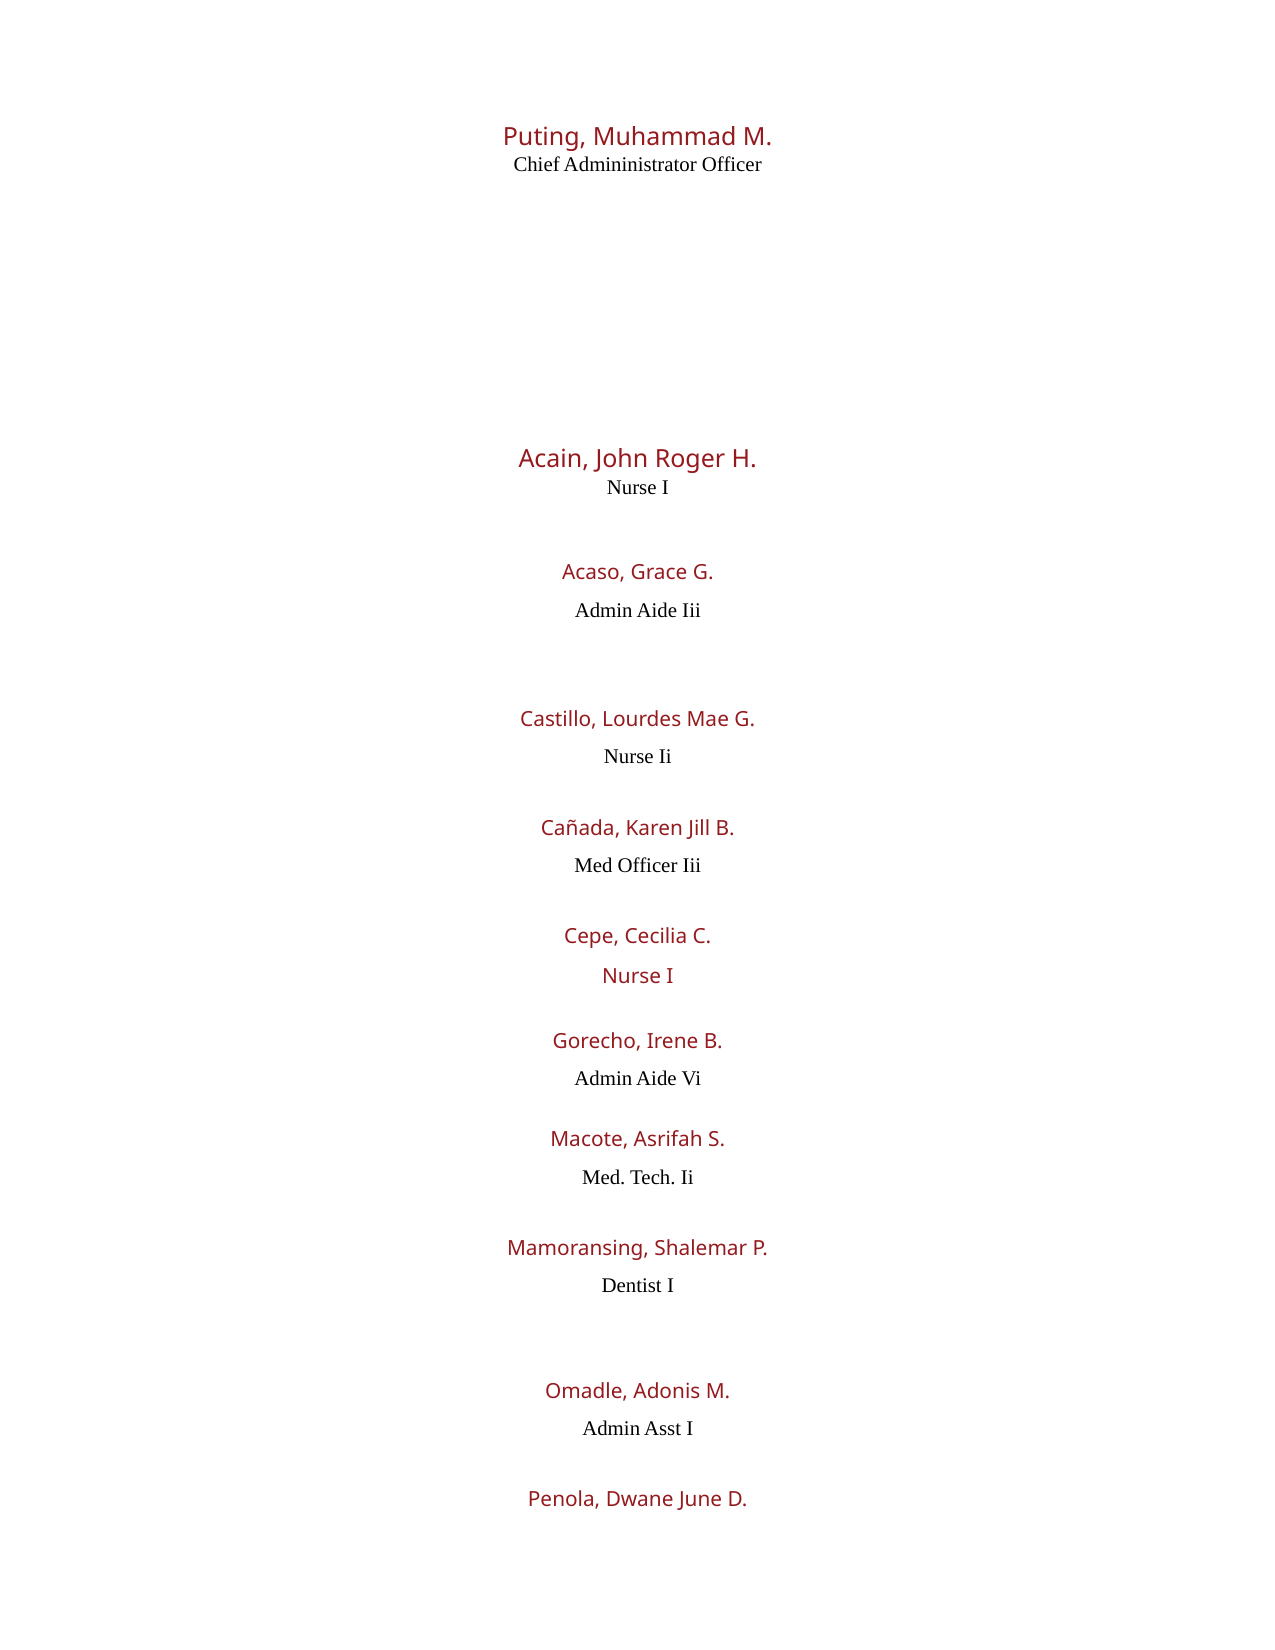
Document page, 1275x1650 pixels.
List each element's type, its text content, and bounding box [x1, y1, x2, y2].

text Puting, Muhammad M. [118, 118, 1157, 152]
text Admin Aide Iii [118, 598, 1157, 622]
text Cañada, Karen Jill B. [118, 813, 1157, 841]
text Nurse I [118, 962, 1157, 990]
text Admin Asst I [118, 1416, 1157, 1440]
text Mamoransing, Shalemar P. [118, 1233, 1157, 1262]
text Nurse Ii [118, 744, 1157, 768]
text Omadle, Adonis M. [118, 1376, 1157, 1404]
text Cepe, Cecilia C. [118, 921, 1157, 950]
text Chief Admininistrator Officer [118, 152, 1157, 176]
text Acaso, Grace G. [118, 557, 1157, 586]
text Penola, Dwane June D. [118, 1484, 1157, 1513]
text Admin Aide Vi [118, 1066, 1157, 1090]
text Macote, Asrifah S. [118, 1124, 1157, 1153]
text Med. Tech. Ii [118, 1165, 1157, 1189]
text Med Officer Iii [118, 853, 1157, 877]
text Nurse I [118, 475, 1157, 499]
text Castillo, Lourdes Mae G. [118, 704, 1157, 732]
text Dentist I [118, 1273, 1157, 1297]
text Acain, John Roger H. [118, 441, 1157, 475]
text Gorecho, Irene B. [118, 1026, 1157, 1054]
